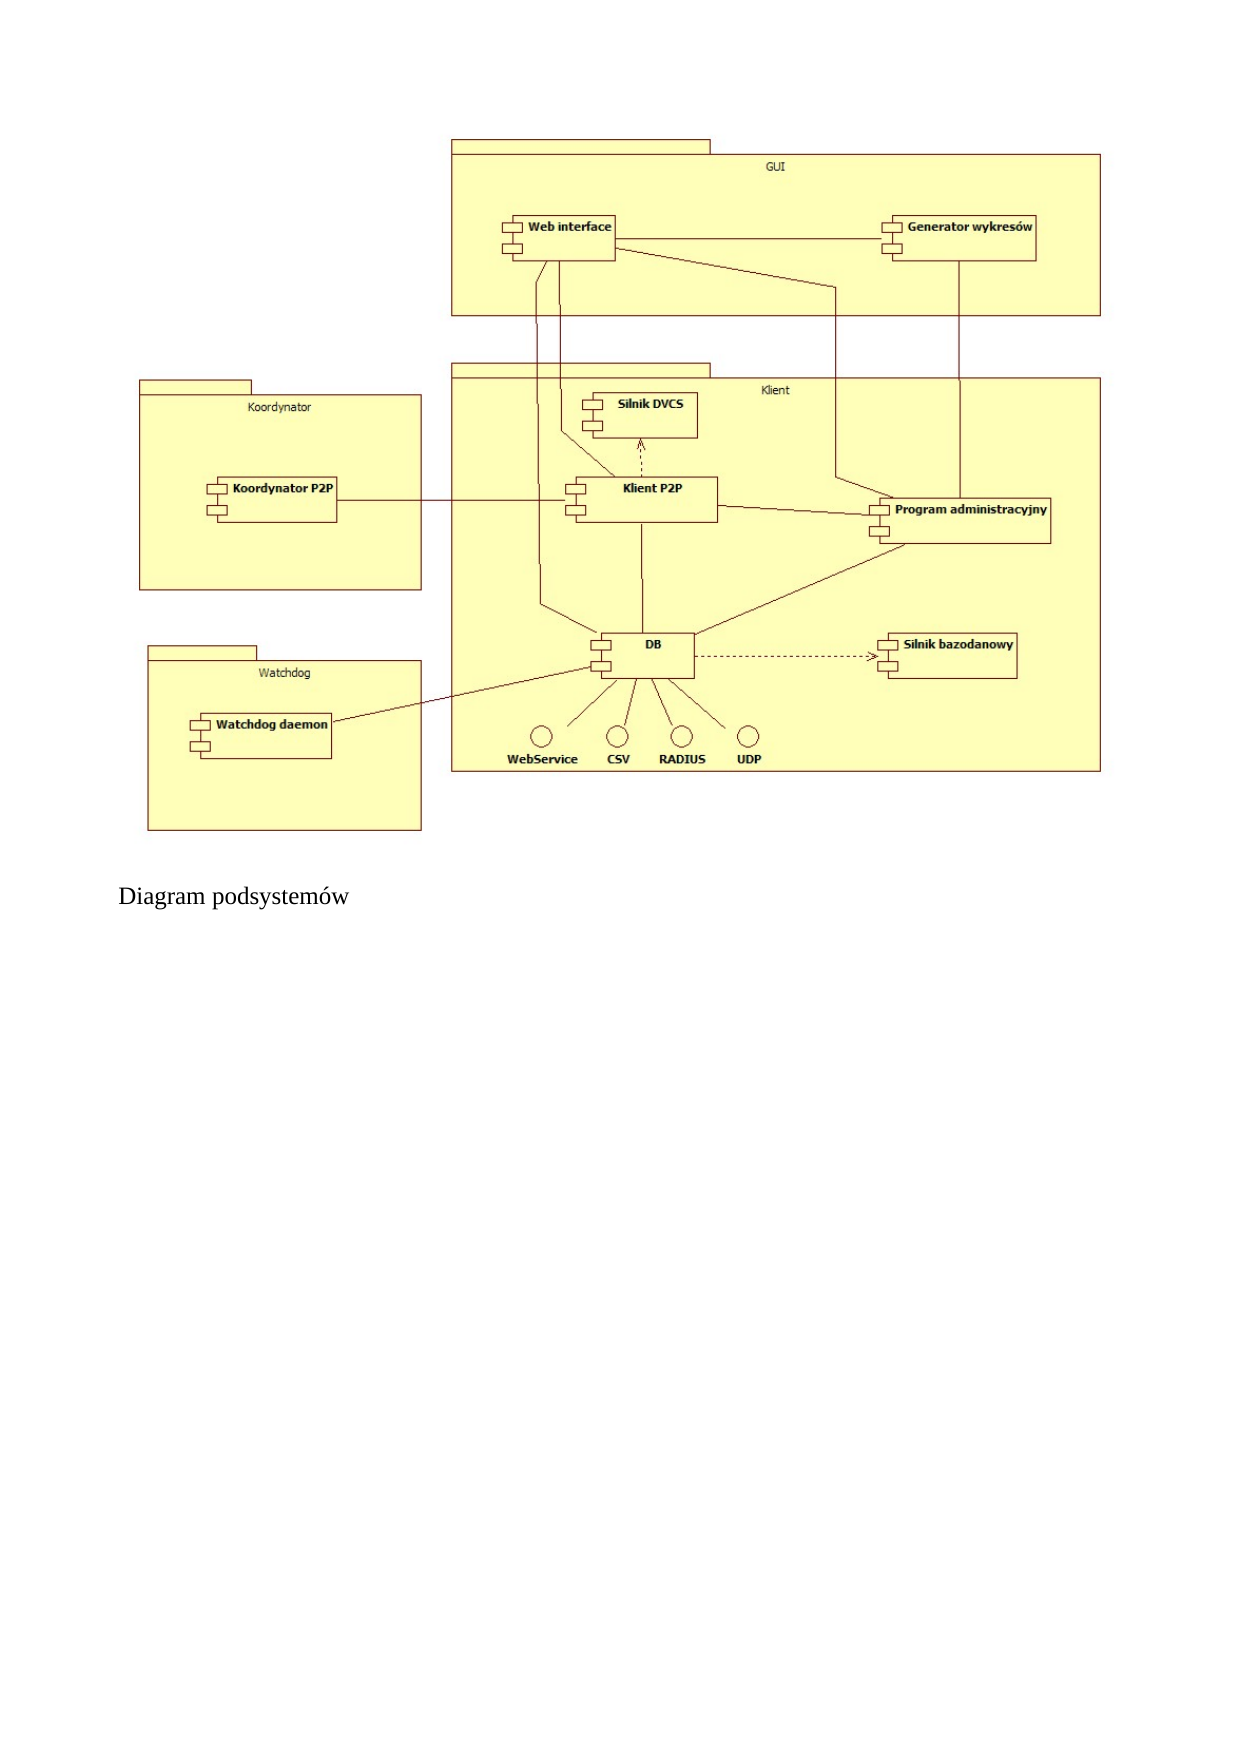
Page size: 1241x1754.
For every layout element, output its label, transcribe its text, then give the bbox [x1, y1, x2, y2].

text Diagram podsystemów [118, 881, 1122, 909]
picture [118, 118, 1122, 852]
